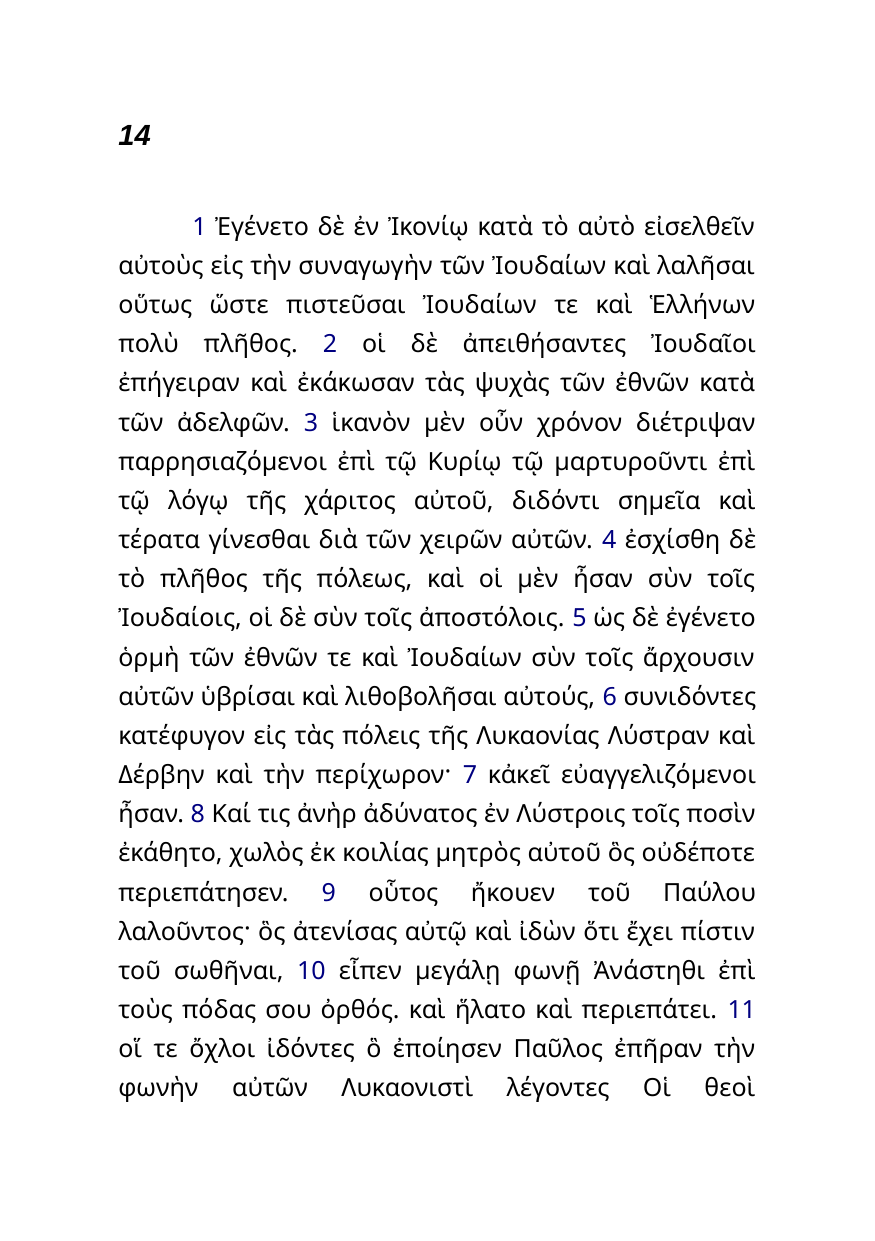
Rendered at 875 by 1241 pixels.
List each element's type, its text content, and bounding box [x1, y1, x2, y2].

subtitle 14 [118, 118, 756, 152]
text 1 Ἐγένετο δὲ ἐν Ἰκονίῳ κατὰ τὸ αὐτὸ εἰσελθεῖν αὐτοὺς εἰς τὴν συναγωγὴν τῶν Ἰουδαίων καὶ λαλῆσαι οὕτως ὥστε πιστεῦσαι Ἰουδαίων τε καὶ Ἑλλήνων πολὺ πλῆθος. 2 οἱ δὲ ἀπειθήσαντες Ἰουδαῖοι ἐπήγειραν καὶ ἐκάκωσαν τὰς ψυχὰς τῶν ἐθνῶν κατὰ τῶν ἀδελφῶν. 3 ἱκανὸν μὲν οὖν χρόνον διέτριψαν παρρησιαζόμενοι ἐπὶ τῷ Κυρίῳ τῷ μαρτυροῦντι ἐπὶ τῷ λόγῳ τῆς χάριτος αὐτοῦ, διδόντι σημεῖα καὶ τέρατα γίνεσθαι διὰ τῶν χειρῶν αὐτῶν. 4 ἐσχίσθη δὲ τὸ πλῆθος τῆς πόλεως, καὶ οἱ μὲν ἦσαν σὺν τοῖς Ἰουδαίοις, οἱ δὲ σὺν τοῖς ἀποστόλοις. 5 ὡς δὲ ἐγένετο ὁρμὴ τῶν ἐθνῶν τε καὶ Ἰουδαίων σὺν τοῖς ἄρχουσιν αὐτῶν ὑβρίσαι καὶ λιθοβολῆσαι αὐτούς, 6 συνιδόντες κατέφυγον εἰς τὰς πόλεις τῆς Λυκαονίας Λύστραν καὶ Δέρβην καὶ τὴν περίχωρον· 7 κἀκεῖ εὐαγγελιζόμενοι ἦσαν. 8 Καί τις ἀνὴρ ἀδύνατος ἐν Λύστροις τοῖς ποσὶν ἐκάθητο, χωλὸς ἐκ κοιλίας μητρὸς αὐτοῦ ὃς οὐδέποτε περιεπάτησεν. 9 οὗτος ἤκουεν τοῦ Παύλου λαλοῦντος· ὃς ἀτενίσας αὐτῷ καὶ ἰδὼν ὅτι ἔχει πίστιν τοῦ σωθῆναι, 10 εἶπεν μεγάλῃ φωνῇ Ἀνάστηθι ἐπὶ τοὺς πόδας σου ὀρθός. καὶ ἥλατο καὶ περιεπάτει. 11 οἵ τε ὄχλοι ἰδόντες ὃ ἐποίησεν Παῦλος ἐπῆραν τὴν φωνὴν αὐτῶν Λυκαονιστὶ λέγοντες Οἱ θεοὶ [118, 208, 756, 1104]
